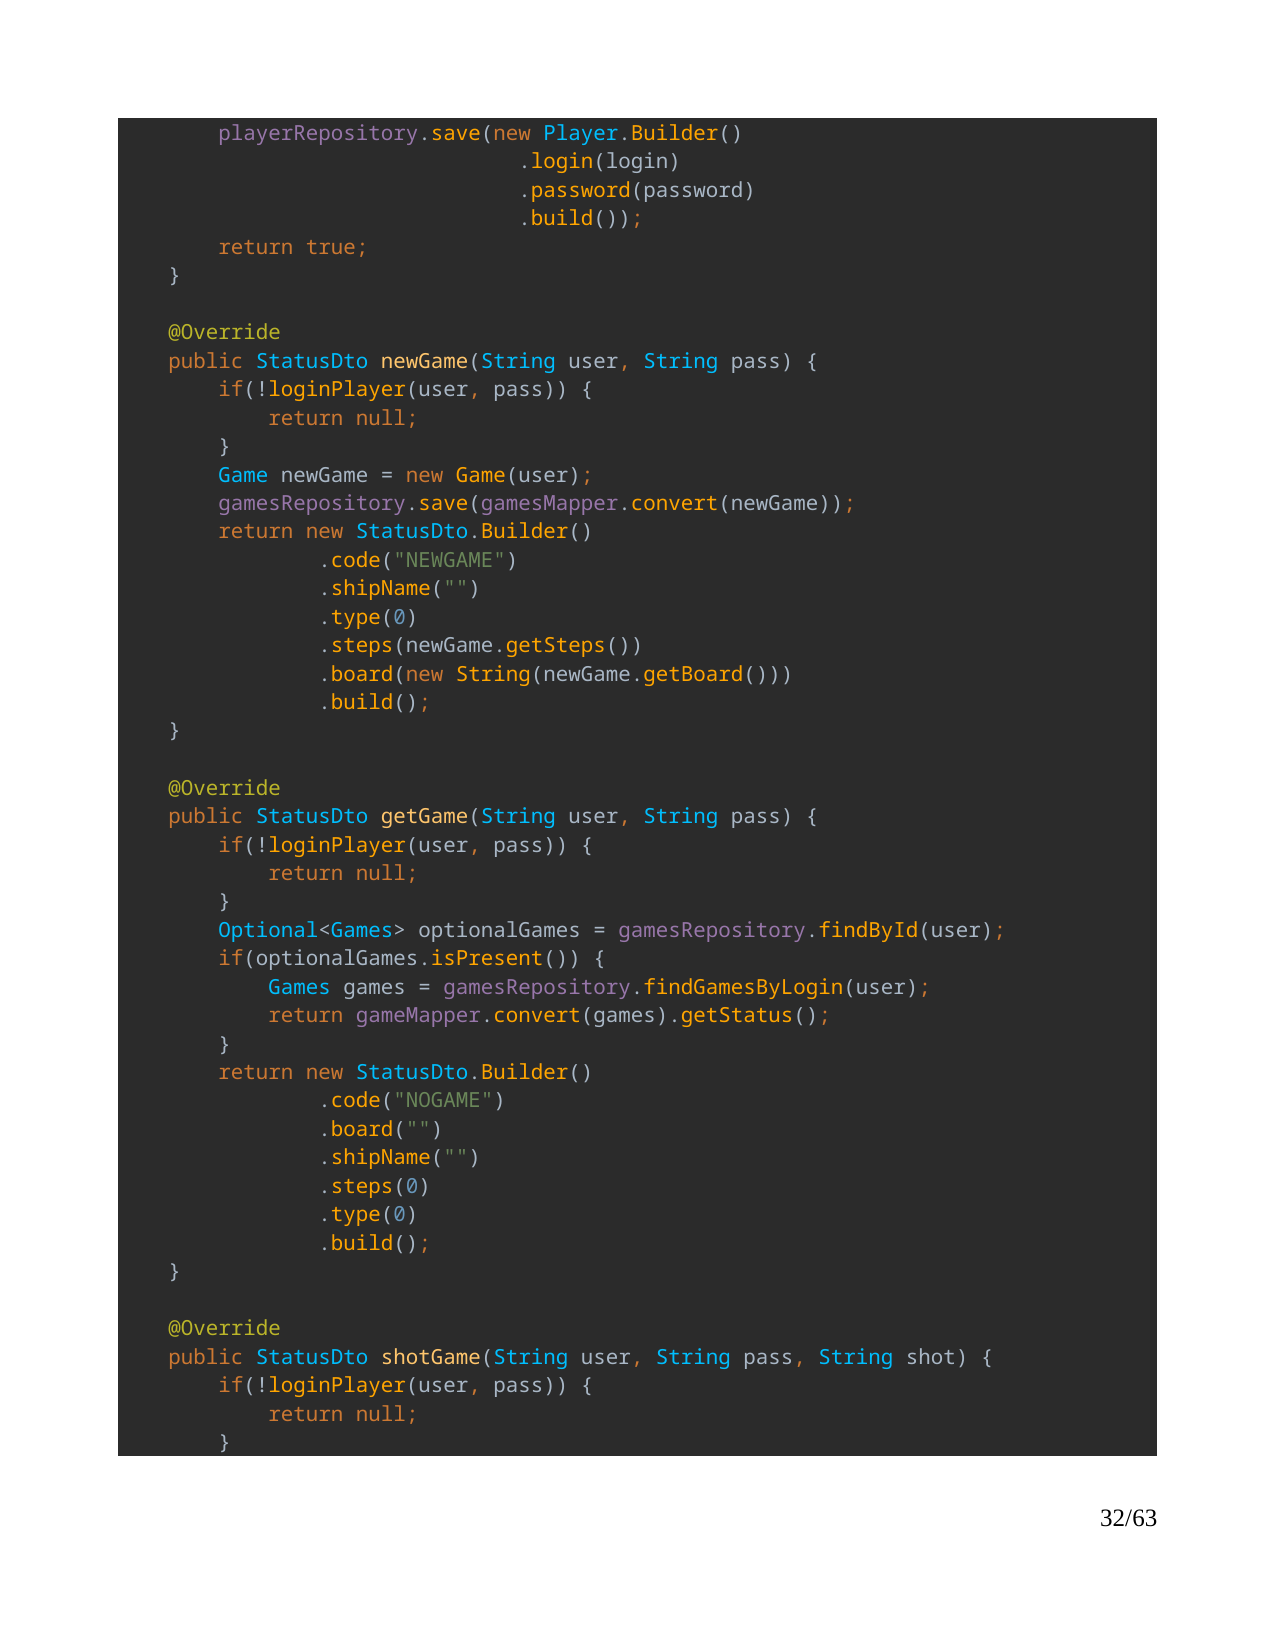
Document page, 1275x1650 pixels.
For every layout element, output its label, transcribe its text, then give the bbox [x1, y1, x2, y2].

text playerRepository.save(new Player.Builder() .login(login) .password(password) .build()); return true; } @Override public StatusDto newGame(String user, String pass) { if(!loginPlayer(user, pass)) { return null; } Game newGame = new Game(user); gamesRepository.save(gamesMapper.convert(newGame)); return new StatusDto.Builder() .code("NEWGAME") .shipName("") .type(0) .steps(newGame.getSteps()) .board(new String(newGame.getBoard())) .build(); } @Override public StatusDto getGame(String user, String pass) { if(!loginPlayer(user, pass)) { return null; } Optional<Games> optionalGames = gamesRepository.findById(user); if(optionalGames.isPresent()) { Games games = gamesRepository.findGamesByLogin(user); return gameMapper.convert(games).getStatus(); } return new StatusDto.Builder() .code("NOGAME") .board("") .shipName("") .steps(0) .type(0) .build(); } @Override public StatusDto shotGame(String user, String pass, String shot) { if(!loginPlayer(user, pass)) { return null; } [118, 118, 1157, 1456]
